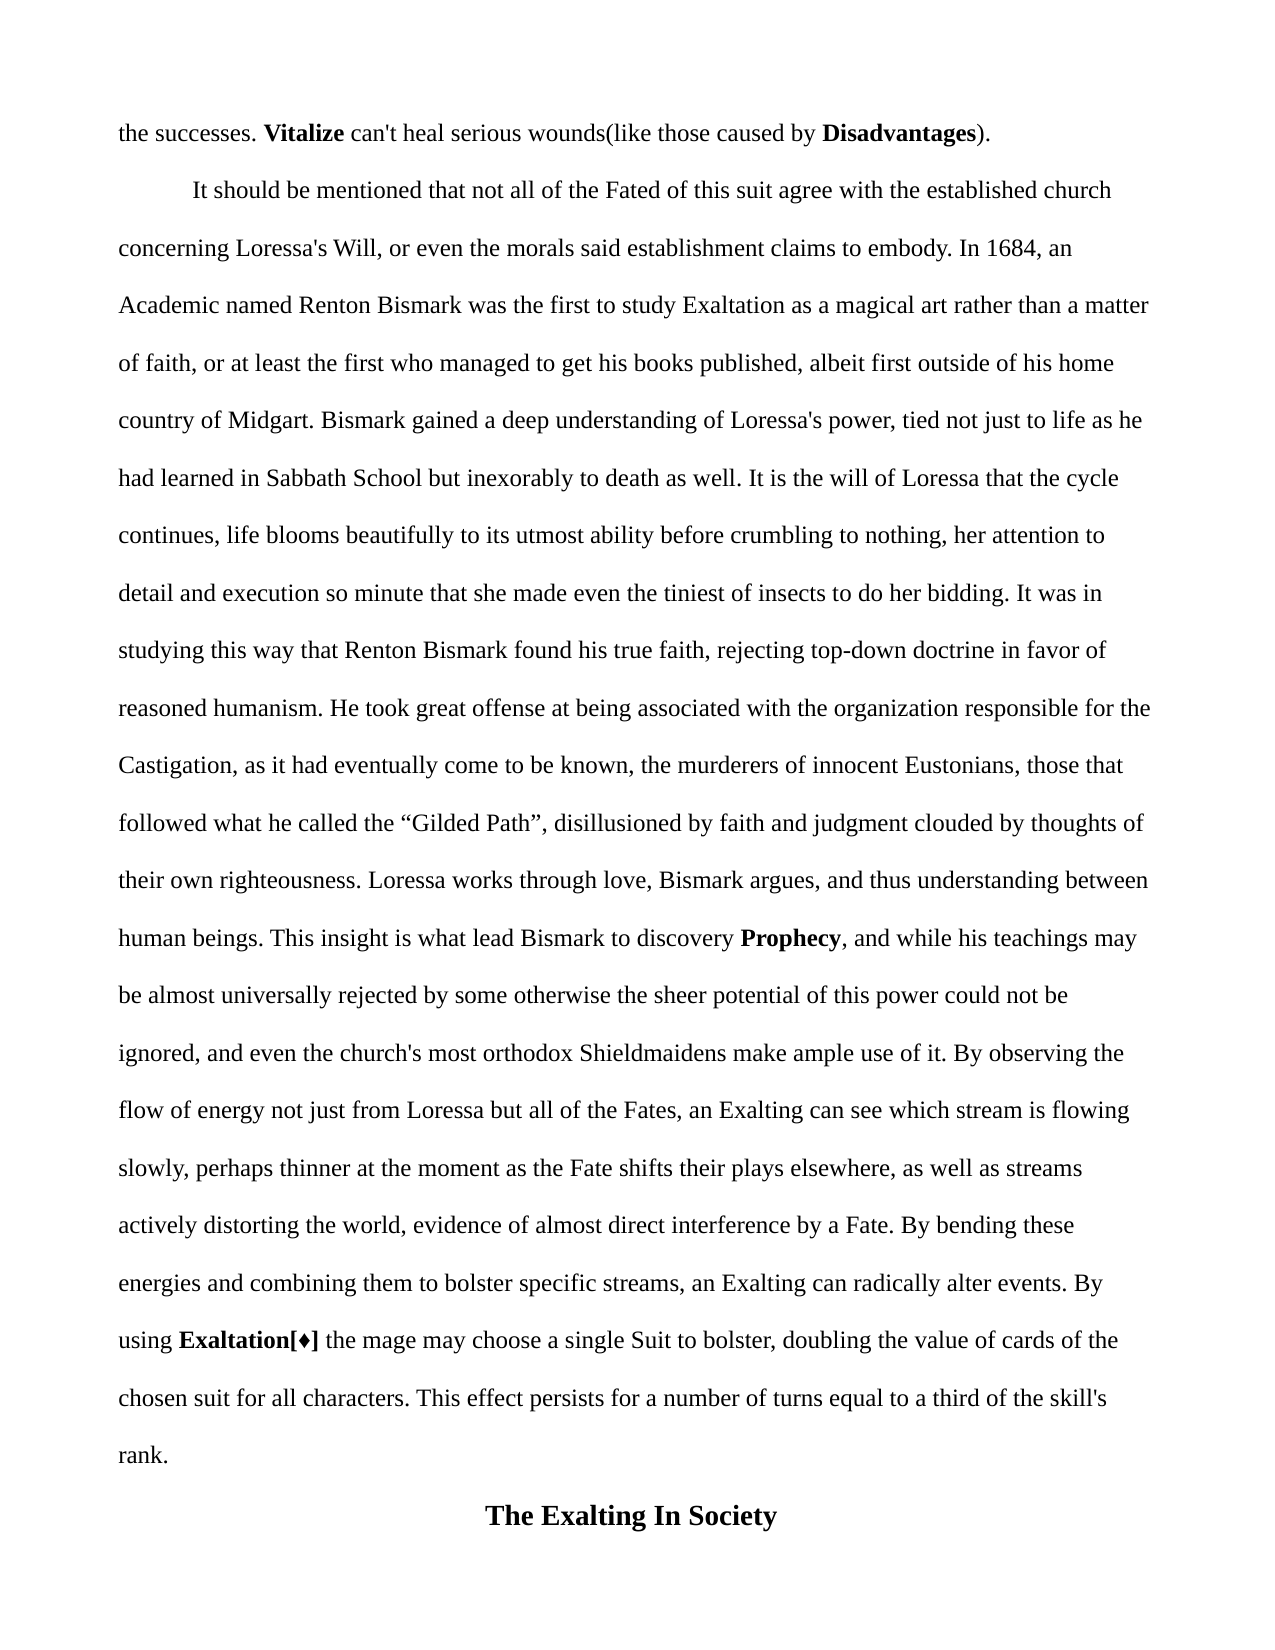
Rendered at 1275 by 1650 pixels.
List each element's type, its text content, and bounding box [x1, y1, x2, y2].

text the successes. Vitalize can't heal serious wounds(like those caused by Disadvantages). [118, 118, 1157, 147]
text It should be mentioned that not all of the Fated of this suit agree with the established church concerning Loressa's Will, or even the morals said establishment claims to embody. In 1684, an Academic named Renton Bismark was the first to study Exaltation as a magical art rather than a matter of faith, or at least the first who managed to get his books published, albeit first outside of his home country of Midgart. Bismark gained a deep understanding of Loressa's power, tied not just to life as he had learned in Sabbath School but inexorably to death as well. It is the will of Loressa that the cycle continues, life blooms beautifully to its utmost ability before crumbling to nothing, her attention to detail and execution so minute that she made even the tiniest of insects to do her bidding. It was in studying this way that Renton Bismark found his true faith, rejecting top-down doctrine in favor of reasoned humanism. He took great offense at being associated with the organization responsible for the Castigation, as it had eventually come to be known, the murderers of innocent Eustonians, those that followed what he called the “Gilded Path”, disillusioned by faith and judgment clouded by thoughts of their own righteousness. Loressa works through love, Bismark argues, and thus understanding between human beings. This insight is what lead Bismark to discovery Prophecy, and while his teachings may be almost universally rejected by some otherwise the sheer potential of this power could not be ignored, and even the church's most orthodox Shieldmaidens make ample use of it. By observing the flow of energy not just from Loressa but all of the Fates, an Exalting can see which stream is flowing slowly, perhaps thinner at the moment as the Fate shifts their plays elsewhere, as well as streams actively distorting the world, evidence of almost direct interference by a Fate. By bending these energies and combining them to bolster specific streams, an Exalting can radically alter events. By using Exaltation[♦] the mage may choose a single Suit to bolster, doubling the value of cards of the chosen suit for all characters. This effect persists for a number of turns equal to a third of the skill's rank. [118, 176, 1157, 1469]
text The Exalting In Society [118, 1498, 1157, 1532]
